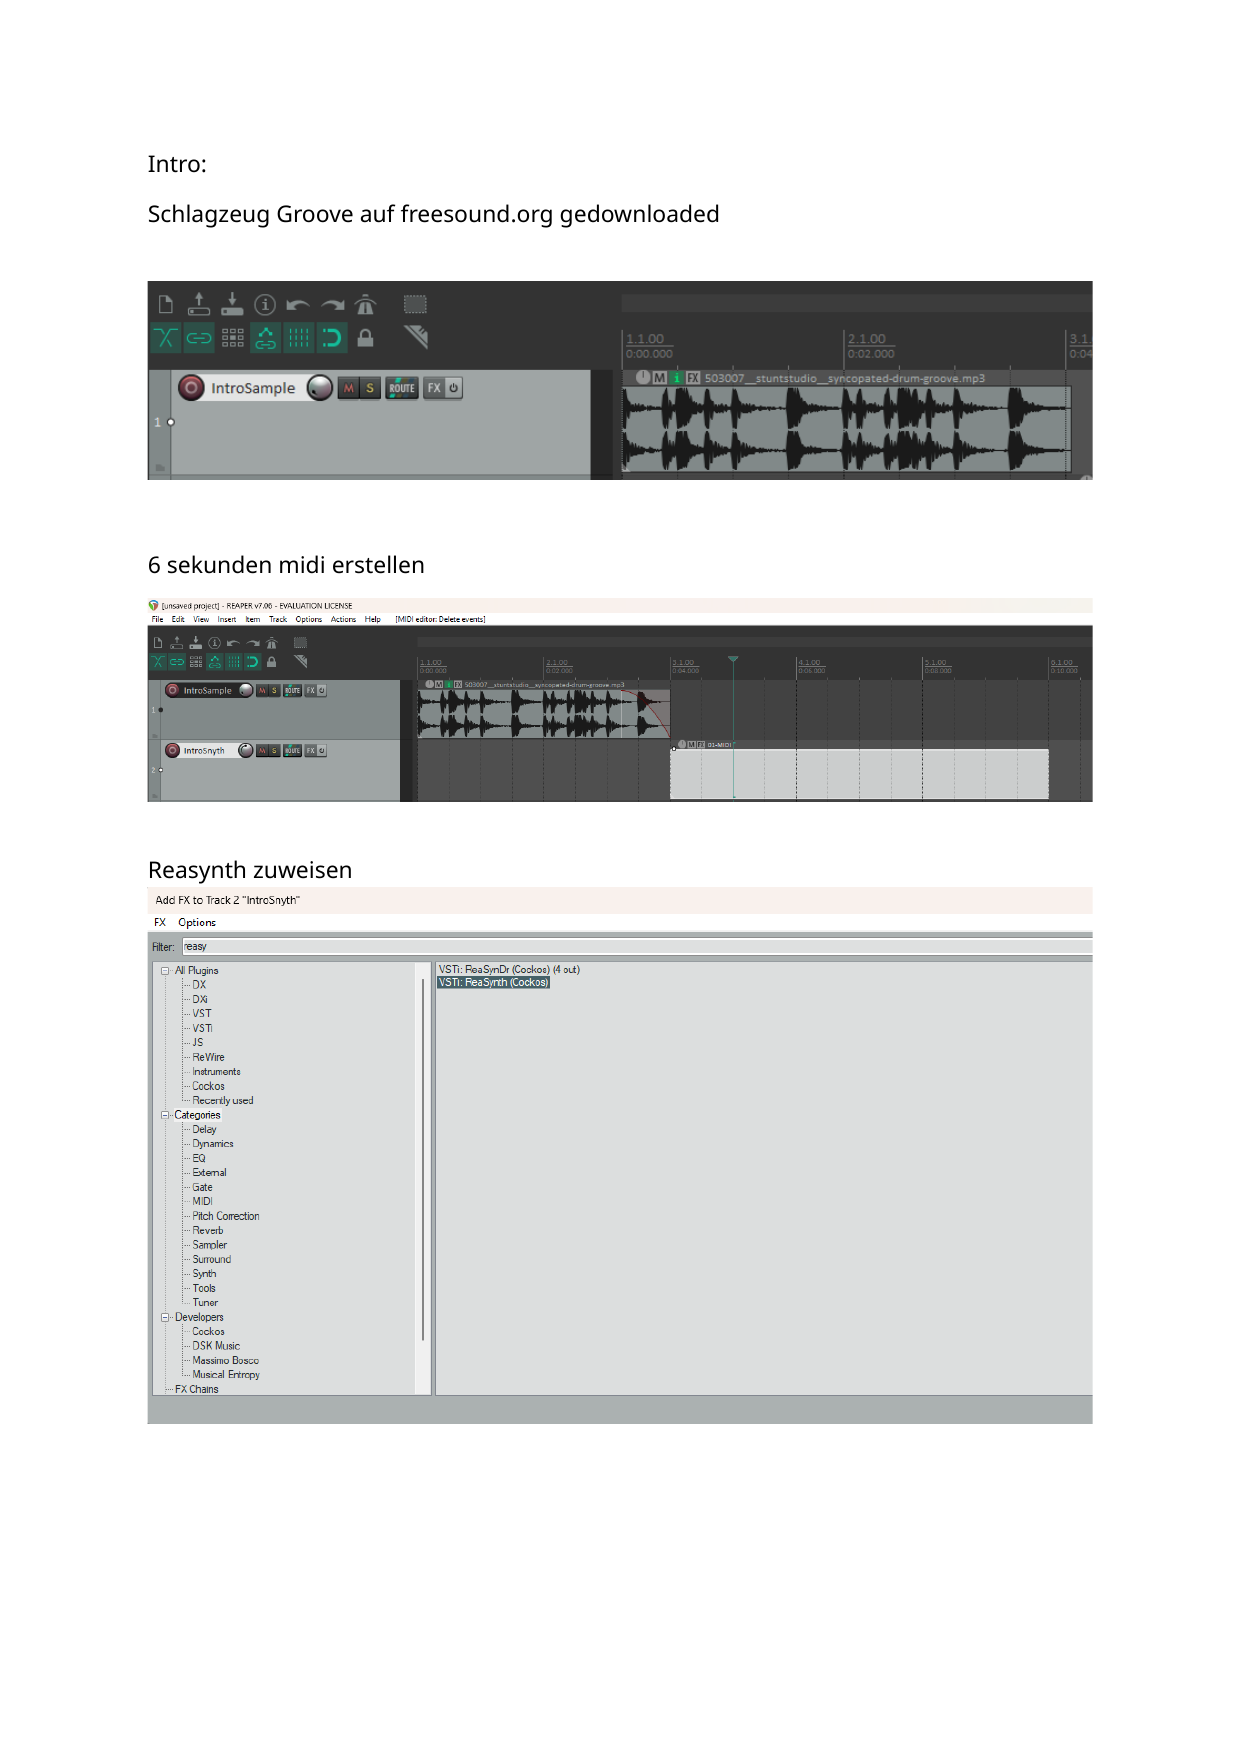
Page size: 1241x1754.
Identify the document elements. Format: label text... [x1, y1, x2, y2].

text Intro: [148, 148, 1093, 179]
text Schlagzeug Groove auf freesound.org gedownloaded [148, 198, 1093, 262]
text Reasynth zuweisen [148, 854, 1093, 887]
text 6 sekunden midi erstellen [148, 548, 1093, 580]
